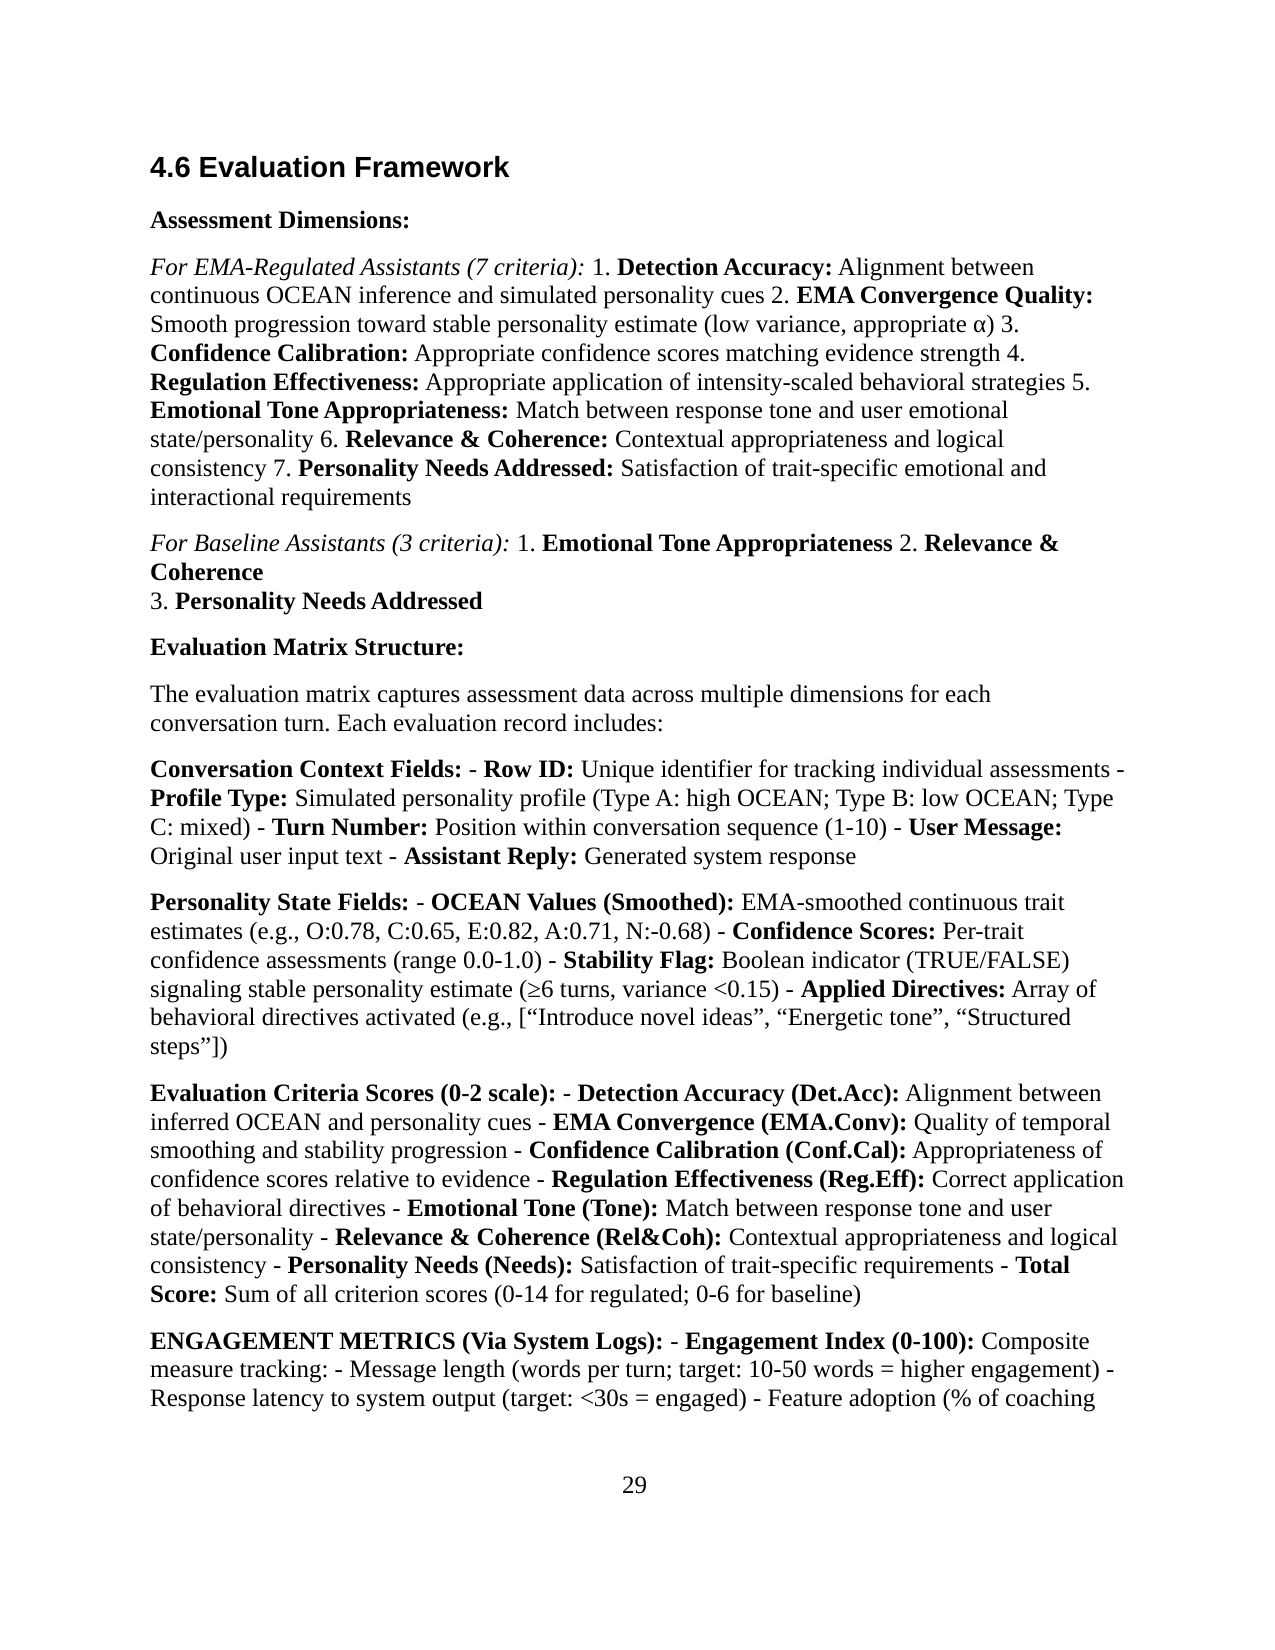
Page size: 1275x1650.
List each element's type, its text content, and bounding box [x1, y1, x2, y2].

text Personality State Fields: - OCEAN Values (Smoothed): EMA-smoothed continuous trait estimates (e.g., O:0.78, C:0.65, E:0.82, A:0.71, N:-0.68) - Confidence Scores: Per-trait confidence assessments (range 0.0-1.0) - Stability Flag: Boolean indicator (TRUE/FALSE) signaling stable personality estimate (≥6 turns, variance <0.15) - Applied Directives: Array of behavioral directives activated (e.g., [“Introduce novel ideas”, “Energetic tone”, “Structured steps”]) [150, 887, 1125, 1060]
text For Baseline Assistants (3 criteria): 1. Emotional Tone Appropriateness 2. Relevance & Coherence 3. Personality Needs Addressed [150, 528, 1125, 614]
text Assessment Dimensions: [150, 205, 1125, 234]
subtitle 4.6 Evaluation Framework [150, 150, 1125, 183]
text ENGAGEMENT METRICS (Via System Logs): - Engagement Index (0-100): Composite measure tracking: - Message length (words per turn; target: 10-50 words = higher engagement) - Response latency to system output (target: <30s = engaged) - Feature adoption (% of coaching [150, 1326, 1125, 1412]
text Evaluation Matrix Structure: [150, 632, 1125, 661]
text Evaluation Criteria Scores (0-2 scale): - Detection Accuracy (Det.Acc): Alignment between inferred OCEAN and personality cues - EMA Convergence (EMA.Conv): Quality of temporal smoothing and stability progression - Confidence Calibration (Conf.Cal): Appropriateness of confidence scores relative to evidence - Regulation Effectiveness (Reg.Eff): Correct application of behavioral directives - Emotional Tone (Tone): Match between response tone and user state/personality - Relevance & Coherence (Rel&Coh): Contextual appropriateness and logical consistency - Personality Needs (Needs): Satisfaction of trait-specific requirements - Total Score: Sum of all criterion scores (0-14 for regulated; 0-6 for baseline) [150, 1078, 1125, 1308]
text The evaluation matrix captures assessment data across multiple dimensions for each conversation turn. Each evaluation record includes: [150, 679, 1125, 737]
text Conversation Context Fields: - Row ID: Unique identifier for tracking individual assessments - Profile Type: Simulated personality profile (Type A: high OCEAN; Type B: low OCEAN; Type C: mixed) - Turn Number: Position within conversation sequence (1-10) - User Message: Original user input text - Assistant Reply: Generated system response [150, 754, 1125, 869]
text For EMA-Regulated Assistants (7 criteria): 1. Detection Accuracy: Alignment between continuous OCEAN inference and simulated personality cues 2. EMA Convergence Quality: Smooth progression toward stable personality estimate (low variance, appropriate α) 3. Confidence Calibration: Appropriate confidence scores matching evidence strength 4. Regulation Effectiveness: Appropriate application of intensity-scaled behavioral strategies 5. Emotional Tone Appropriateness: Match between response tone and user emotional state/personality 6. Relevance & Coherence: Contextual appropriateness and logical consistency 7. Personality Needs Addressed: Satisfaction of trait-specific emotional and interactional requirements [150, 252, 1125, 510]
